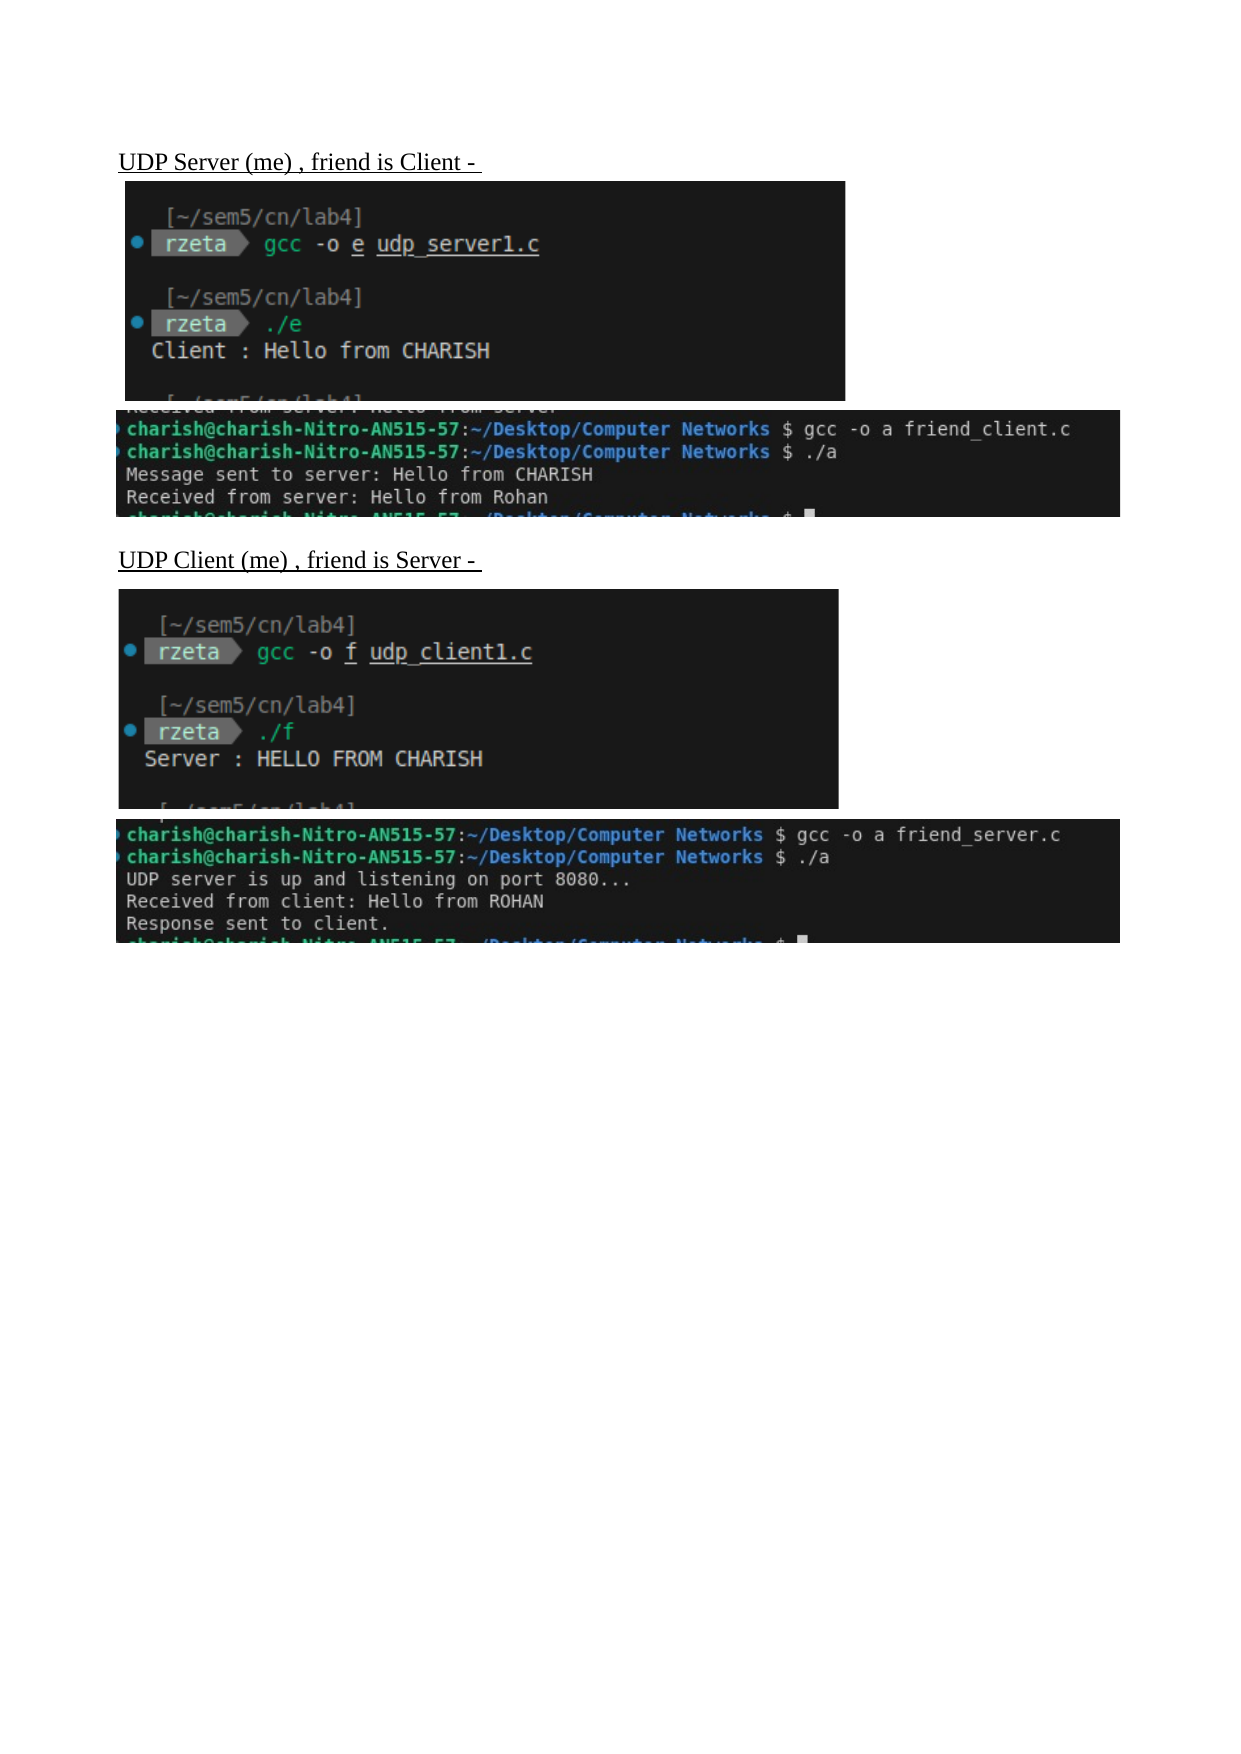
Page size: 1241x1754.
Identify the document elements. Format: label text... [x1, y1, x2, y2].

picture [116, 410, 1121, 517]
text UDP Server (me) , friend is Client - [118, 118, 1122, 176]
picture [116, 819, 1120, 943]
text UDP Client (me) , friend is Server - [118, 176, 1122, 1001]
picture [118, 589, 839, 809]
picture [125, 181, 846, 401]
